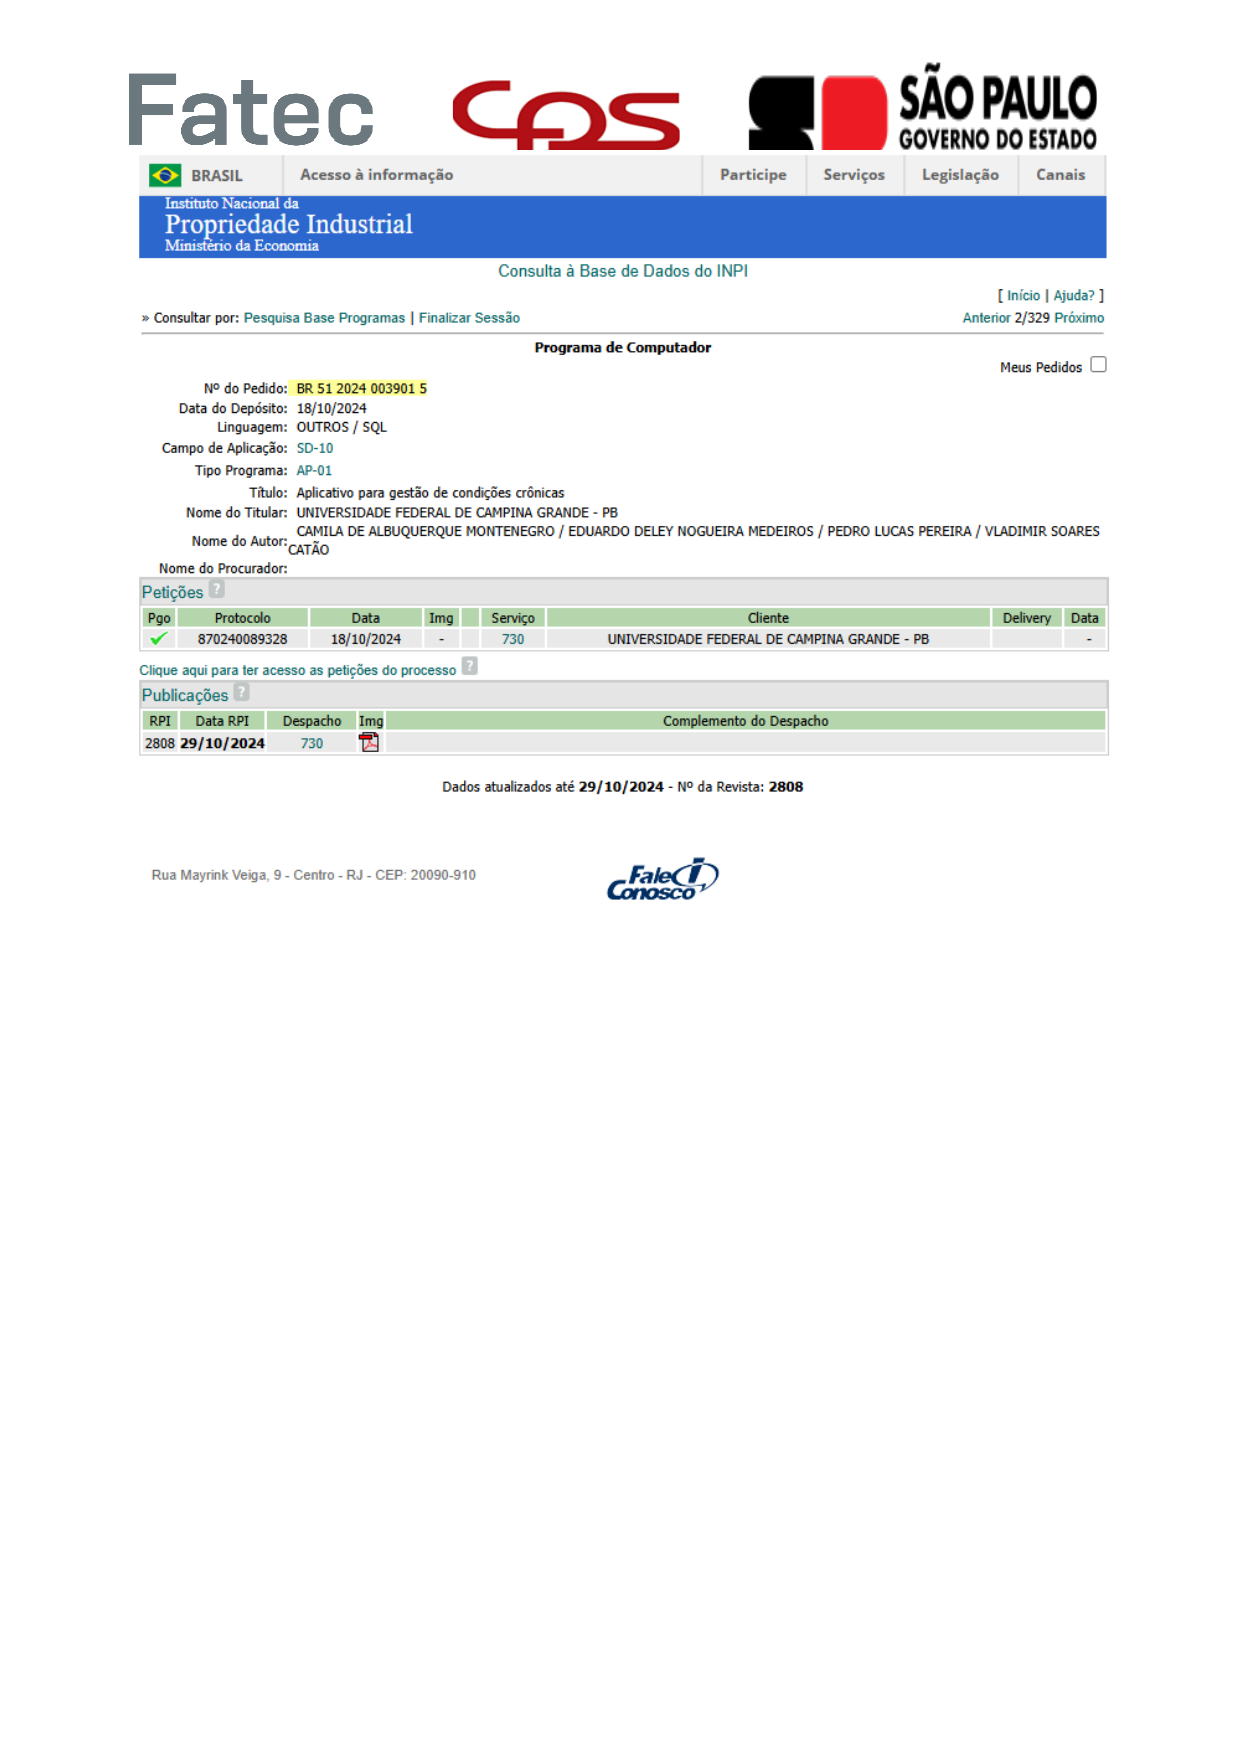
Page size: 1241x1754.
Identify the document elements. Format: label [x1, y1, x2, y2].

picture [112, 60, 1128, 927]
